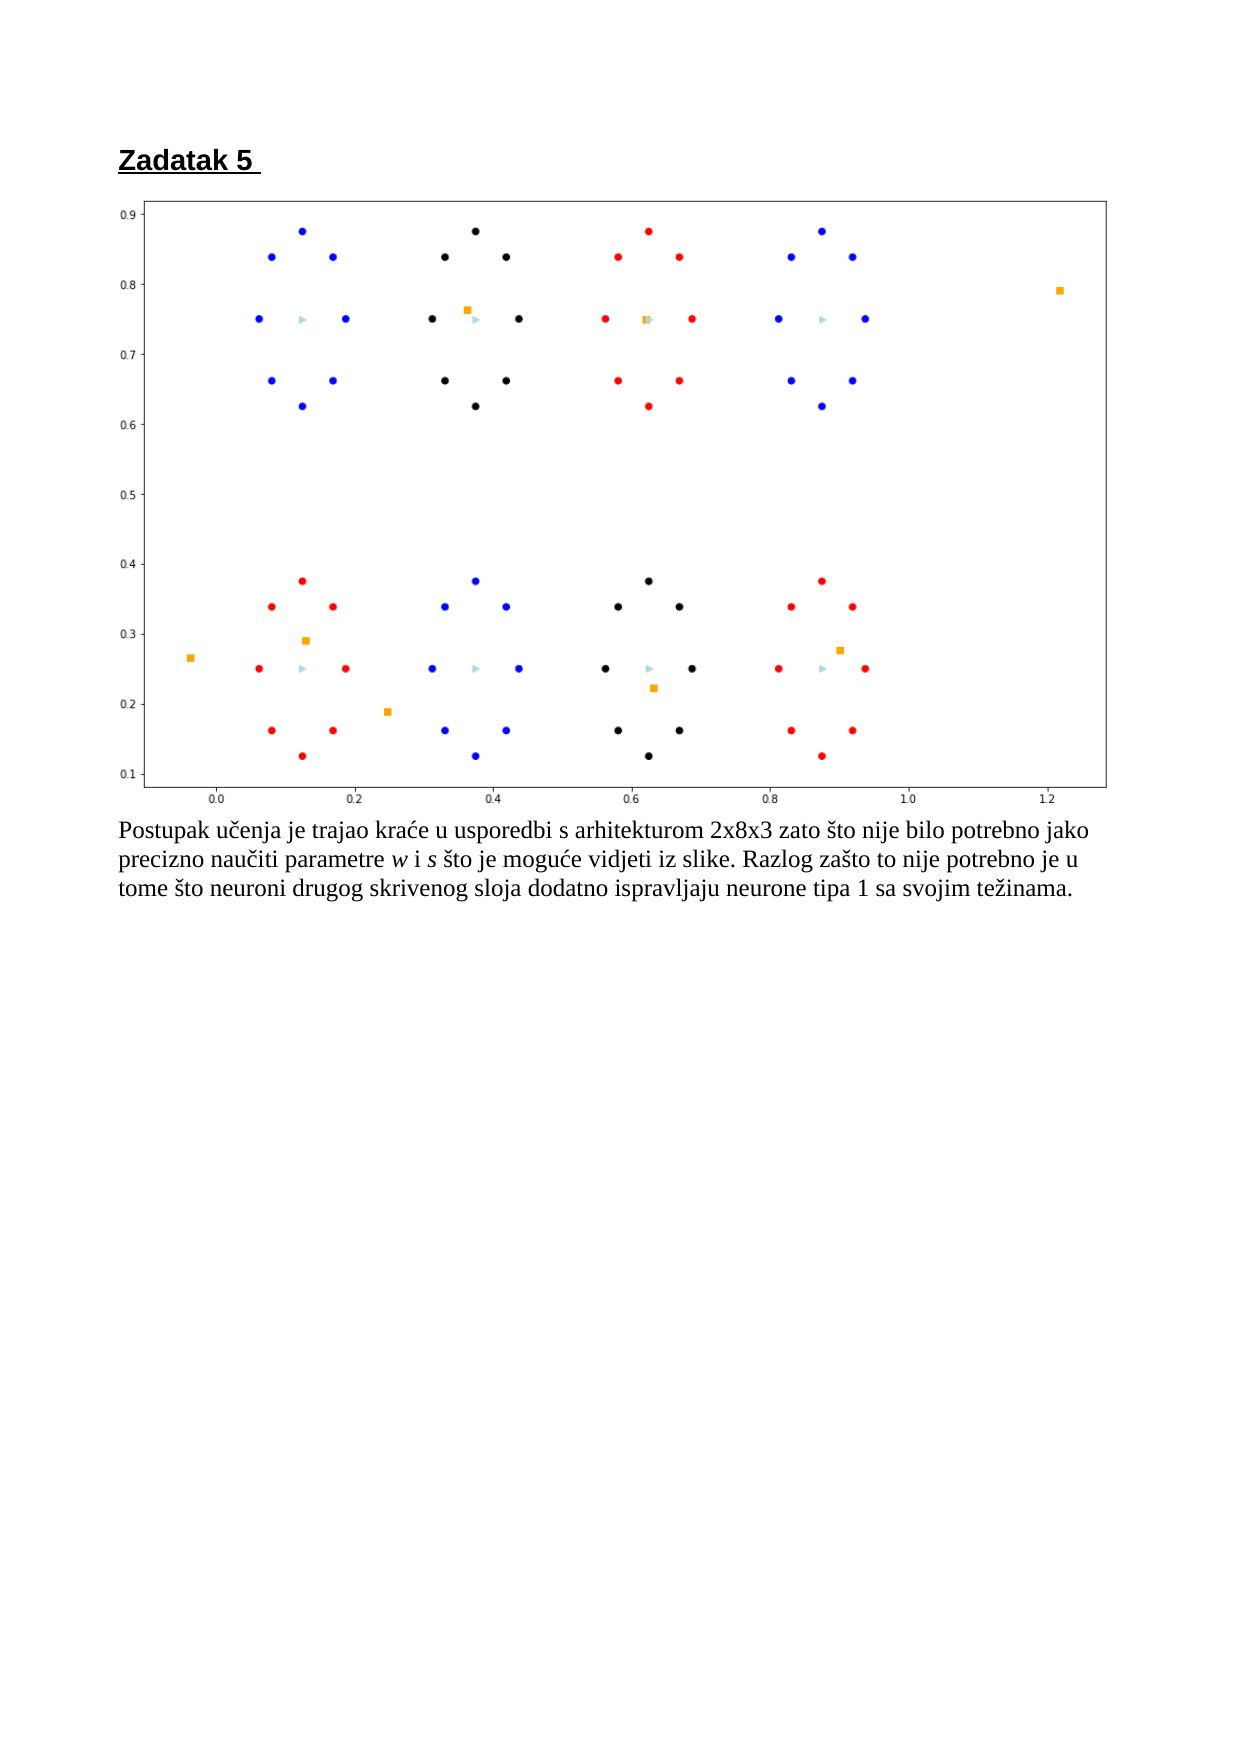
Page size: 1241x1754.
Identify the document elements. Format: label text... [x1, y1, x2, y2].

subtitle Zadatak 5 [118, 143, 1122, 177]
text Postupak učenja je trajao kraće u usporedbi s arhitekturom 2x8x3 zato što nije bilo potrebno jako precizno naučiti parametre w i s što je moguće vidjeti iz slike. Razlog zašto to nije potrebno je u tome što neuroni drugog skrivenog sloja dodatno ispravljaju neurone tipa 1 sa svojim težinama. [118, 816, 1122, 902]
picture [118, 189, 1123, 816]
